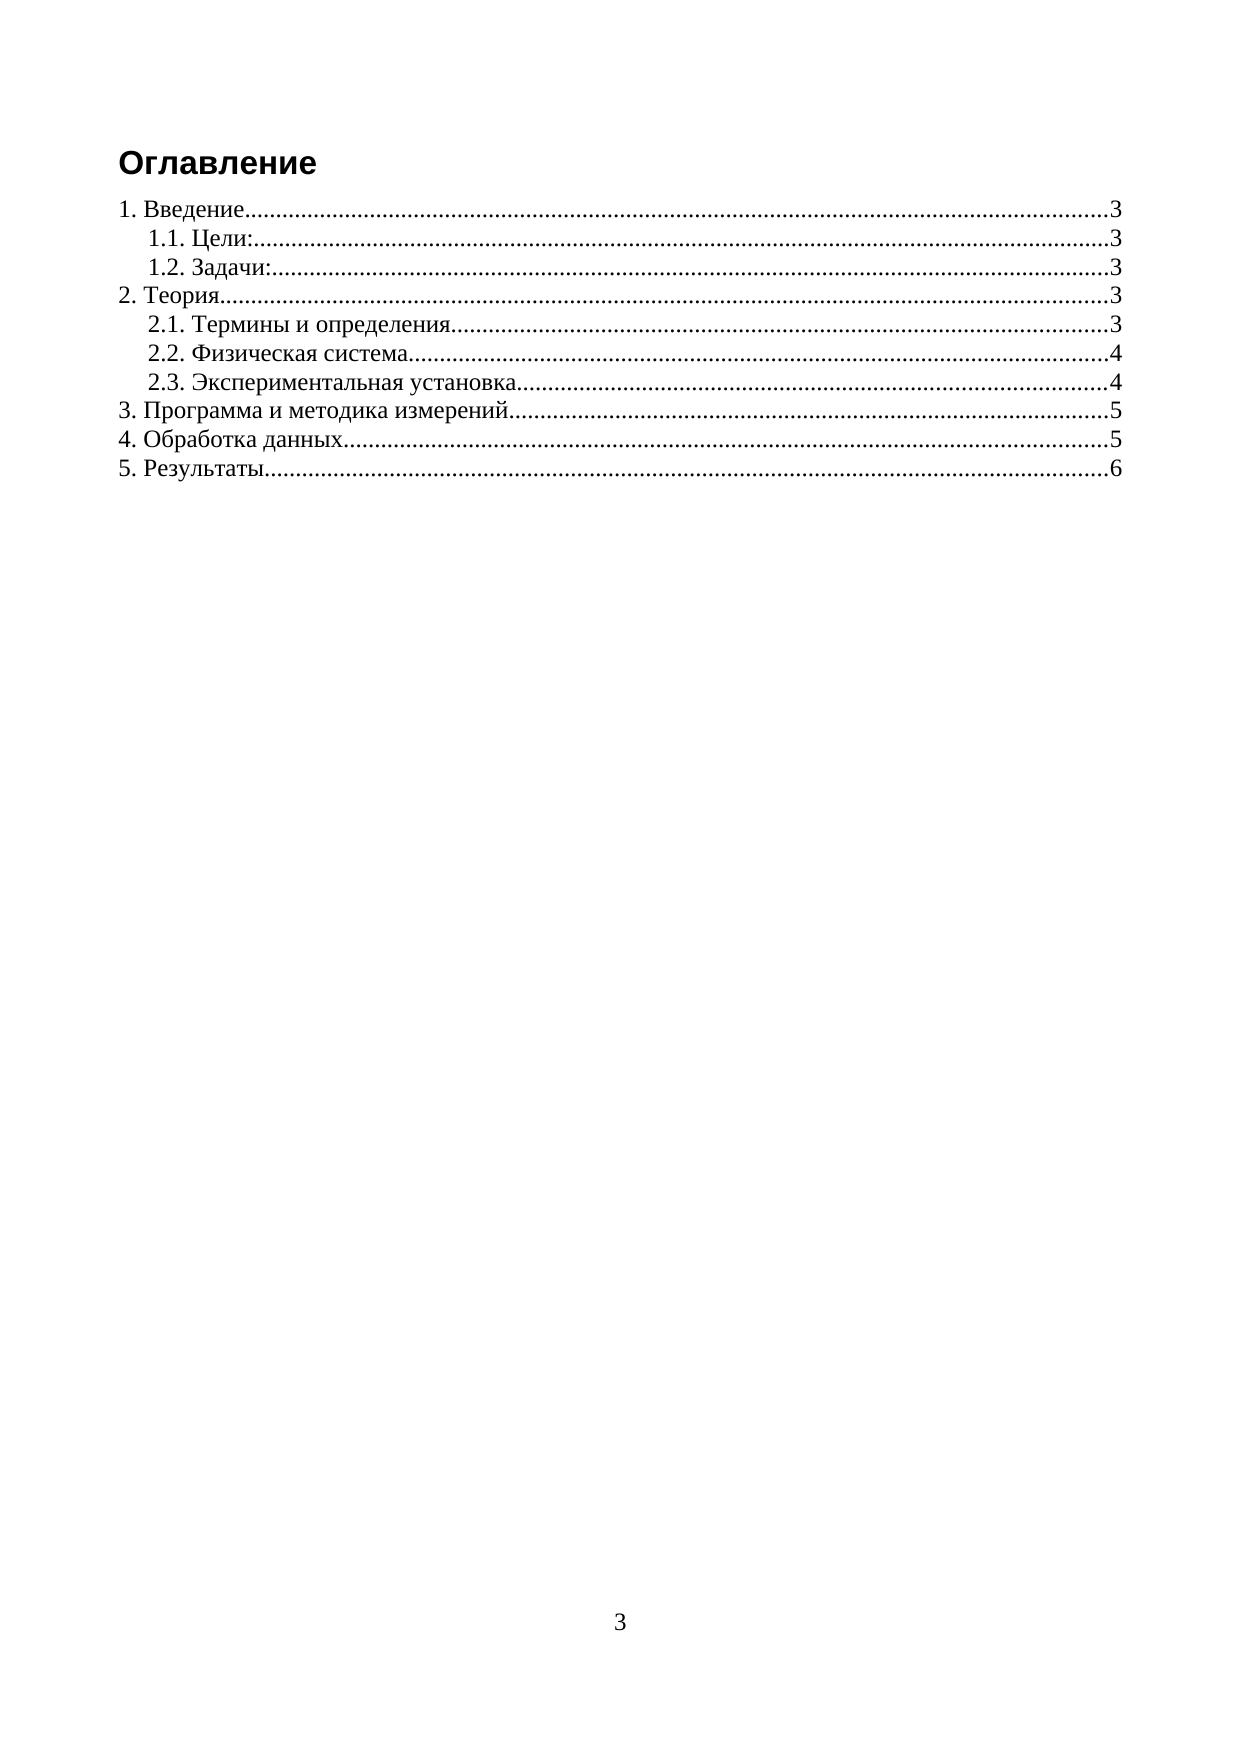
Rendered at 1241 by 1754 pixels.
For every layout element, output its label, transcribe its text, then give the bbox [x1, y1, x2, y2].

text 1.1. Цели: 3 [148, 223, 1122, 252]
text 1.2. Задачи: 3 [148, 252, 1122, 280]
text 3. Программа и методика измерений 5 [118, 395, 1122, 424]
subtitle Оглавление [118, 143, 1122, 182]
text 5. Результаты 6 [118, 453, 1122, 482]
text 4. Обработка данных 5 [118, 424, 1122, 453]
text 1. Введение. 3 [118, 194, 1122, 223]
text 2. Теория. 3 [118, 280, 1122, 309]
text 2.3. Экспериментальная установка. 4 [148, 367, 1122, 395]
text 2.2. Физическая система. 4 [148, 338, 1122, 367]
text 2.1. Термины и определения. 3 [148, 309, 1122, 338]
